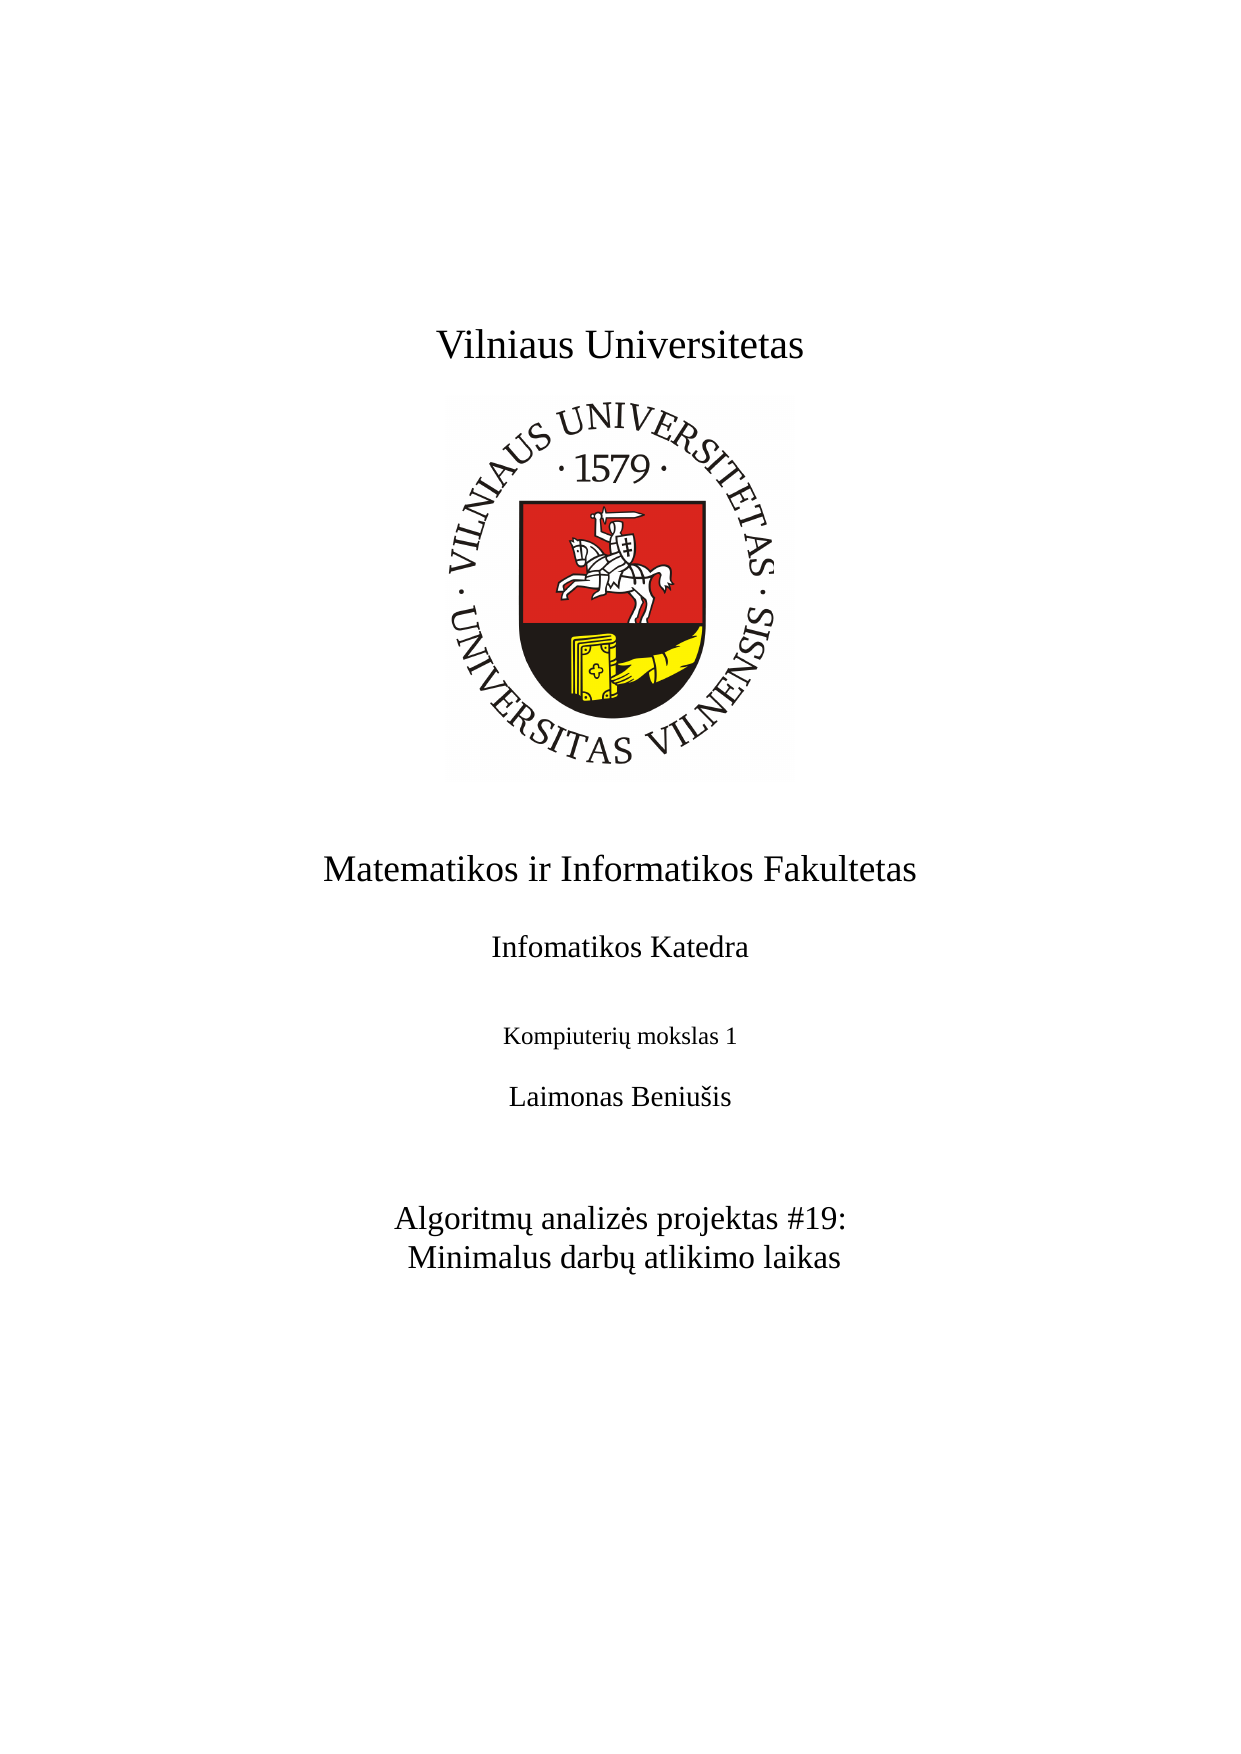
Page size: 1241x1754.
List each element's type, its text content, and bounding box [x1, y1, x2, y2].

text Kompiuterių mokslas 1 [118, 964, 1122, 1050]
text Laimonas Beniušis Algoritmų analizės projektas #19: [118, 1050, 1122, 1237]
text Minimalus darbų atlikimo laikas [118, 1237, 1122, 1275]
text Matematikos ir Informatikos Fakultetas [118, 846, 1122, 889]
text Infomatikos Katedra [118, 928, 1122, 964]
picture [445, 395, 795, 782]
text Vilniaus Universitetas [118, 319, 1122, 751]
